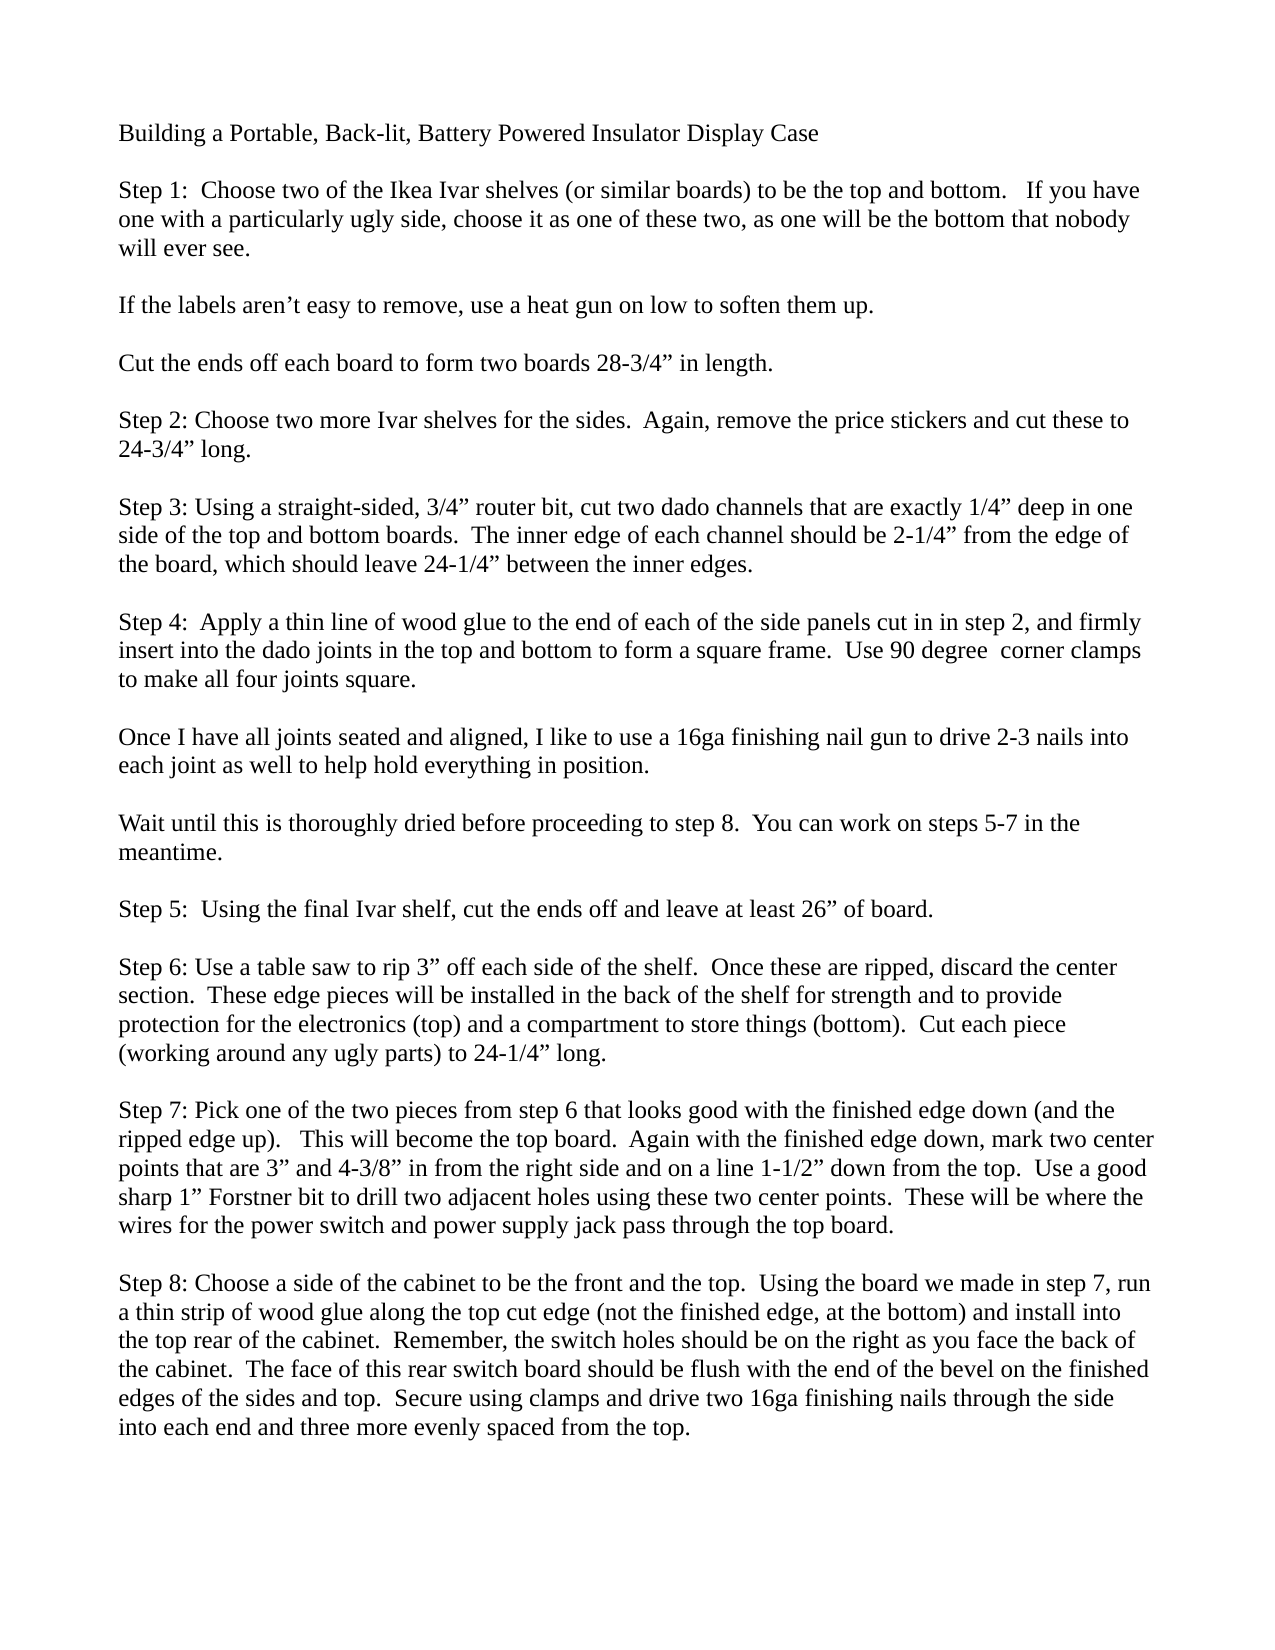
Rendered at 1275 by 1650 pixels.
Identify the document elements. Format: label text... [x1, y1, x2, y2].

text Step 8: Choose a side of the cabinet to be the front and the top. Using the board we made in step 7, run a thin strip of wood glue along the top cut edge (not the finished edge, at the bottom) and install into the top rear of the cabinet. Remember, the switch holes should be on the right as you face the back of the cabinet. The face of this rear switch board should be flush with the end of the bevel on the finished edges of the sides and top. Secure using clamps and drive two 16ga finishing nails through the side into each end and three more evenly spaced from the top. [118, 1268, 1157, 1441]
text Building a Portable, Back-lit, Battery Powered Insulator Display Case [118, 118, 1157, 147]
text Step 7: Pick one of the two pieces from step 6 that looks good with the finished edge down (and the ripped edge up). This will become the top board. Again with the finished edge down, mark two center points that are 3” and 4-3/8” in from the right side and on a line 1-1/2” down from the top. Use a good sharp 1” Forstner bit to drill two adjacent holes using these two center points. These will be where the wires for the power switch and power supply jack pass through the top board. [118, 1096, 1157, 1239]
text Step 1: Choose two of the Ikea Ivar shelves (or similar boards) to be the top and bottom. If you have one with a particularly ugly side, choose it as one of these two, as one will be the bottom that nobody will ever see. [118, 176, 1157, 262]
text Step 3: Using a straight-sided, 3/4” router bit, cut two dado channels that are exactly 1/4” deep in one side of the top and bottom boards. The inner edge of each channel should be 2-1/4” from the edge of the board, which should leave 24-1/4” between the inner edges. [118, 492, 1157, 578]
text Step 2: Choose two more Ivar shelves for the sides. Again, remove the price stickers and cut these to 24-3/4” long. [118, 406, 1157, 463]
text Once I have all joints seated and aligned, I like to use a 16ga finishing nail gun to drive 2-3 nails into each joint as well to help hold everything in position. [118, 722, 1157, 779]
text Wait until this is thoroughly dried before proceeding to step 8. You can work on steps 5-7 in the meantime. [118, 808, 1157, 866]
text Step 5: Using the final Ivar shelf, cut the ends off and leave at least 26” of board. [118, 894, 1157, 923]
text Cut the ends off each board to form two boards 28-3/4” in length. [118, 348, 1157, 377]
text Step 4: Apply a thin line of wood glue to the end of each of the side panels cut in in step 2, and firmly insert into the dado joints in the top and bottom to form a square frame. Use 90 degree corner clamps to make all four joints square. [118, 607, 1157, 693]
text If the labels aren’t easy to remove, use a heat gun on low to soften them up. [118, 291, 1157, 319]
text Step 6: Use a table saw to rip 3” off each side of the shelf. Once these are ripped, discard the center section. These edge pieces will be installed in the back of the shelf for strength and to provide protection for the electronics (top) and a compartment to store things (bottom). Cut each piece (working around any ugly parts) to 24-1/4” long. [118, 952, 1157, 1067]
